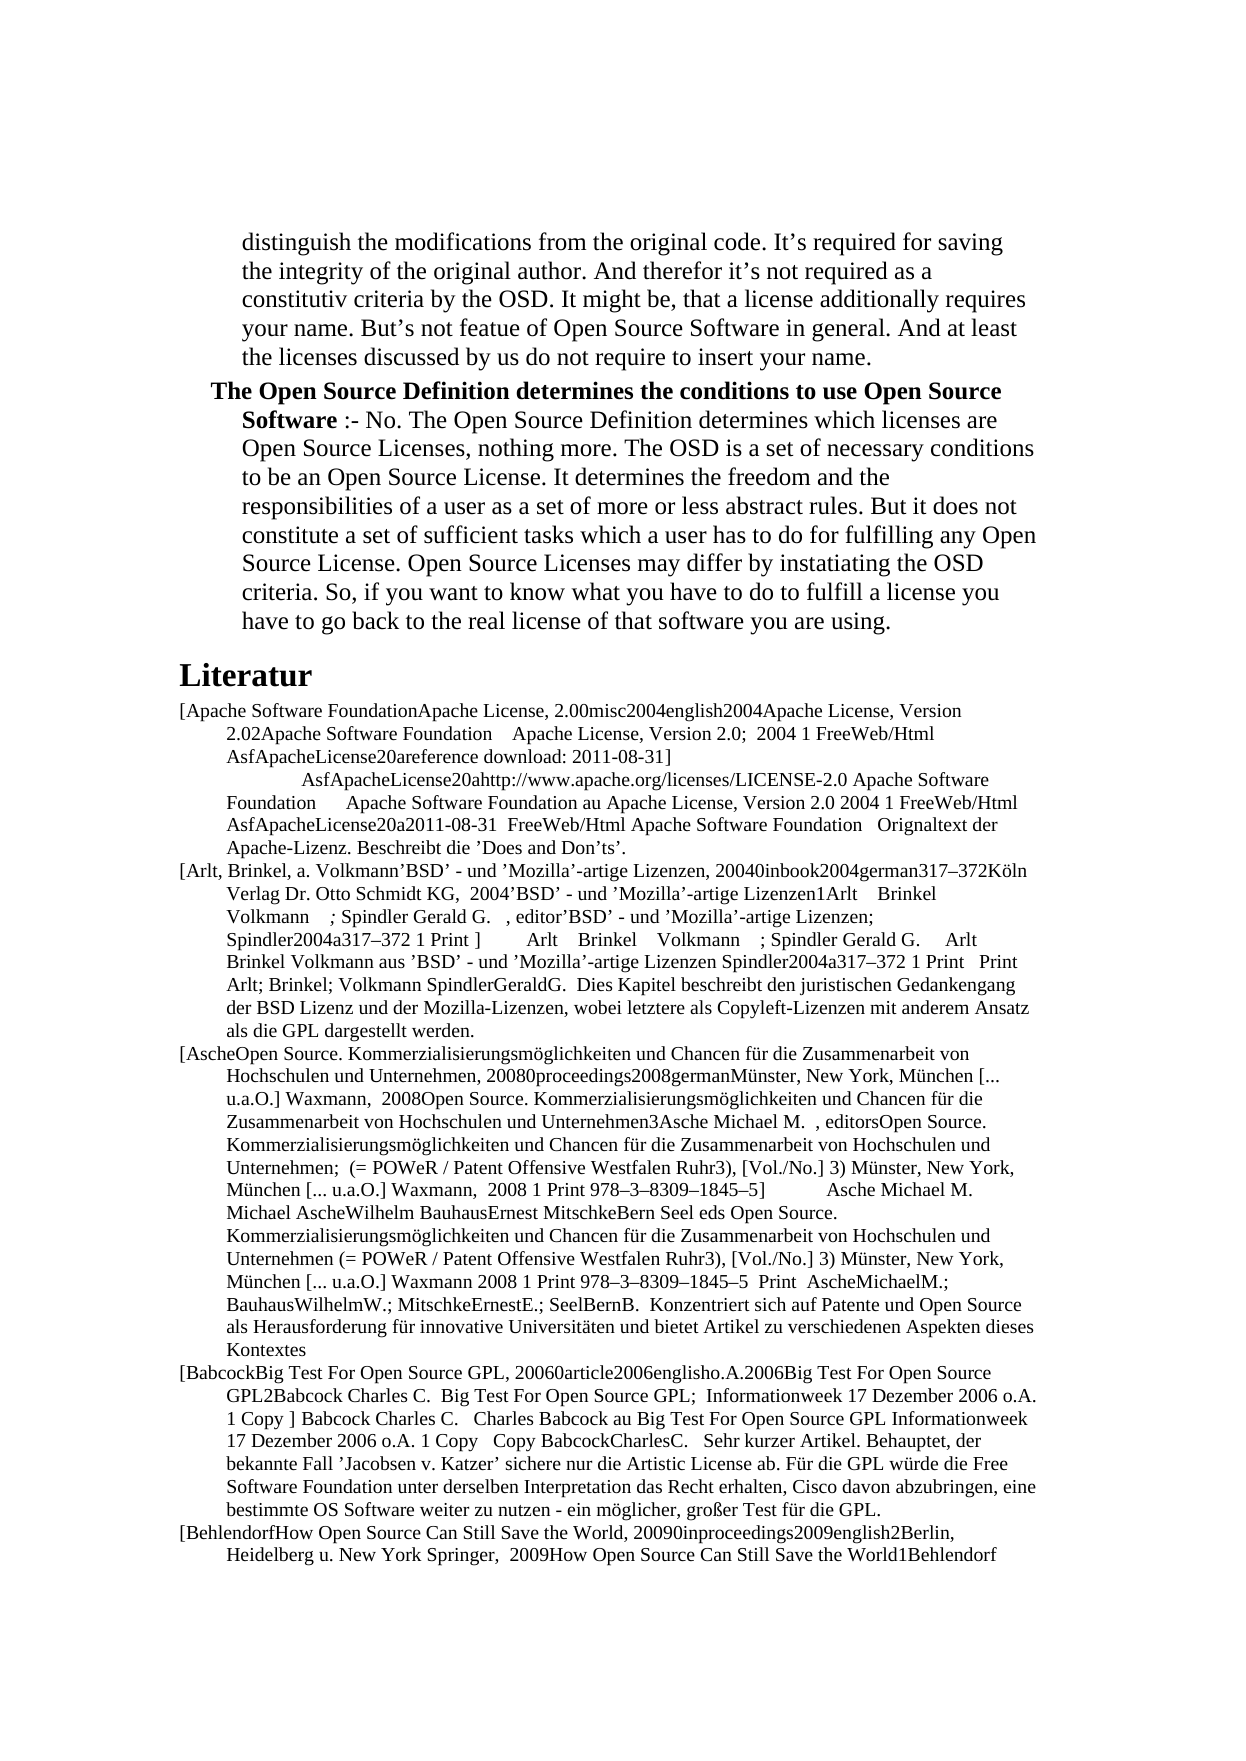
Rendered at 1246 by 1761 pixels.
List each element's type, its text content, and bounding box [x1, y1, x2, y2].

text [Arlt, Brinkel, a. Volkmann’BSD’ - und ’Mozilla’-artige Lizenzen, 20040inbook2004german317–372Köln Verlag Dr. Otto Schmidt KG, 2004’BSD’ - und ’Mozilla’-artige Lizenzen1Arlt Brinkel Volkmann ; Spindler Gerald G. , editor’BSD’ - und ’Mozilla’-artige Lizenzen; Spindler2004a317–372 1 Print ] Arlt Brinkel Volkmann ; Spindler Gerald G. Arlt Brinkel Volkmann aus ’BSD’ - und ’Mozilla’-artige Lizenzen Spindler2004a317–372 1 Print Print Arlt; Brinkel; Volkmann SpindlerGeraldG. Dies Kapitel beschreibt den juristischen Gedankengang der BSD Lizenz und der Mozilla-Lizenzen, wobei letztere als Copyleft-Lizenzen mit anderem Ansatz als die GPL dargestellt werden. [179, 859, 1037, 1042]
text distinguish the modifications from the original code. It’s required for saving the integrity of the original author. And therefor it’s not required as a constitutiv criteria by the OSD. It might be, that a license additionally requires your name. But’s not featue of Open Source Software in general. And at least the licenses discussed by us do not require to insert your name. [210, 227, 1037, 371]
text [BehlendorfHow Open Source Can Still Save the World, 20090inproceedings2009english2Berlin, Heidelberg u. New York Springer, 2009How Open Source Can Still Save the World1Behlendorf [179, 1521, 1037, 1566]
text Literatur [179, 655, 1037, 693]
text [Apache Software FoundationApache License, 2.00misc2004english2004Apache License, Version 2.02Apache Software Foundation Apache License, Version 2.0; 2004 1 FreeWeb/Html AsfApacheLicense20areference download: 2011-08-31] AsfApacheLicense20ahttp://www.apache.org/licenses/LICENSE-2.0 Apache Software Foundation Apache Software Foundation au Apache License, Version 2.0 2004 1 FreeWeb/Html AsfApacheLicense20a2011-08-31 FreeWeb/Html Apache Software Foundation Orignaltext der Apache-Lizenz. Beschreibt die ’Does and Don’ts’. [179, 699, 1037, 859]
text [AscheOpen Source. Kommerzialisierungsmöglichkeiten und Chancen für die Zusammenarbeit von Hochschulen und Unternehmen, 20080proceedings2008germanMünster, New York, München [... u.a.O.] Waxmann, 2008Open Source. Kommerzialisierungsmöglichkeiten und Chancen für die Zusammenarbeit von Hochschulen und Unternehmen3Asche Michael M. , editorsOpen Source. Kommerzialisierungsmöglichkeiten und Chancen für die Zusammenarbeit von Hochschulen und Unternehmen; (= POWeR / Patent Offensive Westfalen Ruhr3), [Vol./No.] 3) Münster, New York, München [... u.a.O.] Waxmann, 2008 1 Print 978–3–8309–1845–5] Asche Michael M. Michael AscheWilhelm BauhausErnest MitschkeBern Seel eds Open Source. Kommerzialisierungsmöglichkeiten und Chancen für die Zusammenarbeit von Hochschulen und Unternehmen (= POWeR / Patent Offensive Westfalen Ruhr3), [Vol./No.] 3) Münster, New York, München [... u.a.O.] Waxmann 2008 1 Print 978–3–8309–1845–5 Print AscheMichaelM.; BauhausWilhelmW.; MitschkeErnestE.; SeelBernB. Konzentriert sich auf Patente und Open Source als Herausforderung für innovative Universitäten und bietet Artikel zu verschiedenen Aspekten dieses Kontextes [179, 1042, 1037, 1361]
text [BabcockBig Test For Open Source GPL, 20060article2006englisho.A.2006Big Test For Open Source GPL2Babcock Charles C. Big Test For Open Source GPL; Informationweek 17 Dezember 2006 o.A. 1 Copy ] Babcock Charles C. Charles Babcock au Big Test For Open Source GPL Informationweek 17 Dezember 2006 o.A. 1 Copy Copy BabcockCharlesC. Sehr kurzer Artikel. Behauptet, der bekannte Fall ’Jacobsen v. Katzer’ sichere nur die Artistic License ab. Für die GPL würde die Free Software Foundation unter derselben Interpretation das Recht erhalten, Cisco davon abzubringen, eine bestimmte OS Software weiter zu nutzen - ein möglicher, großer Test für die GPL. [179, 1361, 1037, 1521]
text The Open Source Definition determines the conditions to use Open Source Software :- No. The Open Source Definition determines which licenses are Open Source Licenses, nothing more. The OSD is a set of necessary conditions to be an Open Source License. It determines the freedom and the responsibilities of a user as a set of more or less abstract rules. But it does not constitute a set of sufficient tasks which a user has to do for fulfilling any Open Source License. Open Source Licenses may differ by instatiating the OSD criteria. So, if you want to know what you have to do to fulfill a license you have to go back to the real license of that software you are using. [210, 376, 1037, 635]
